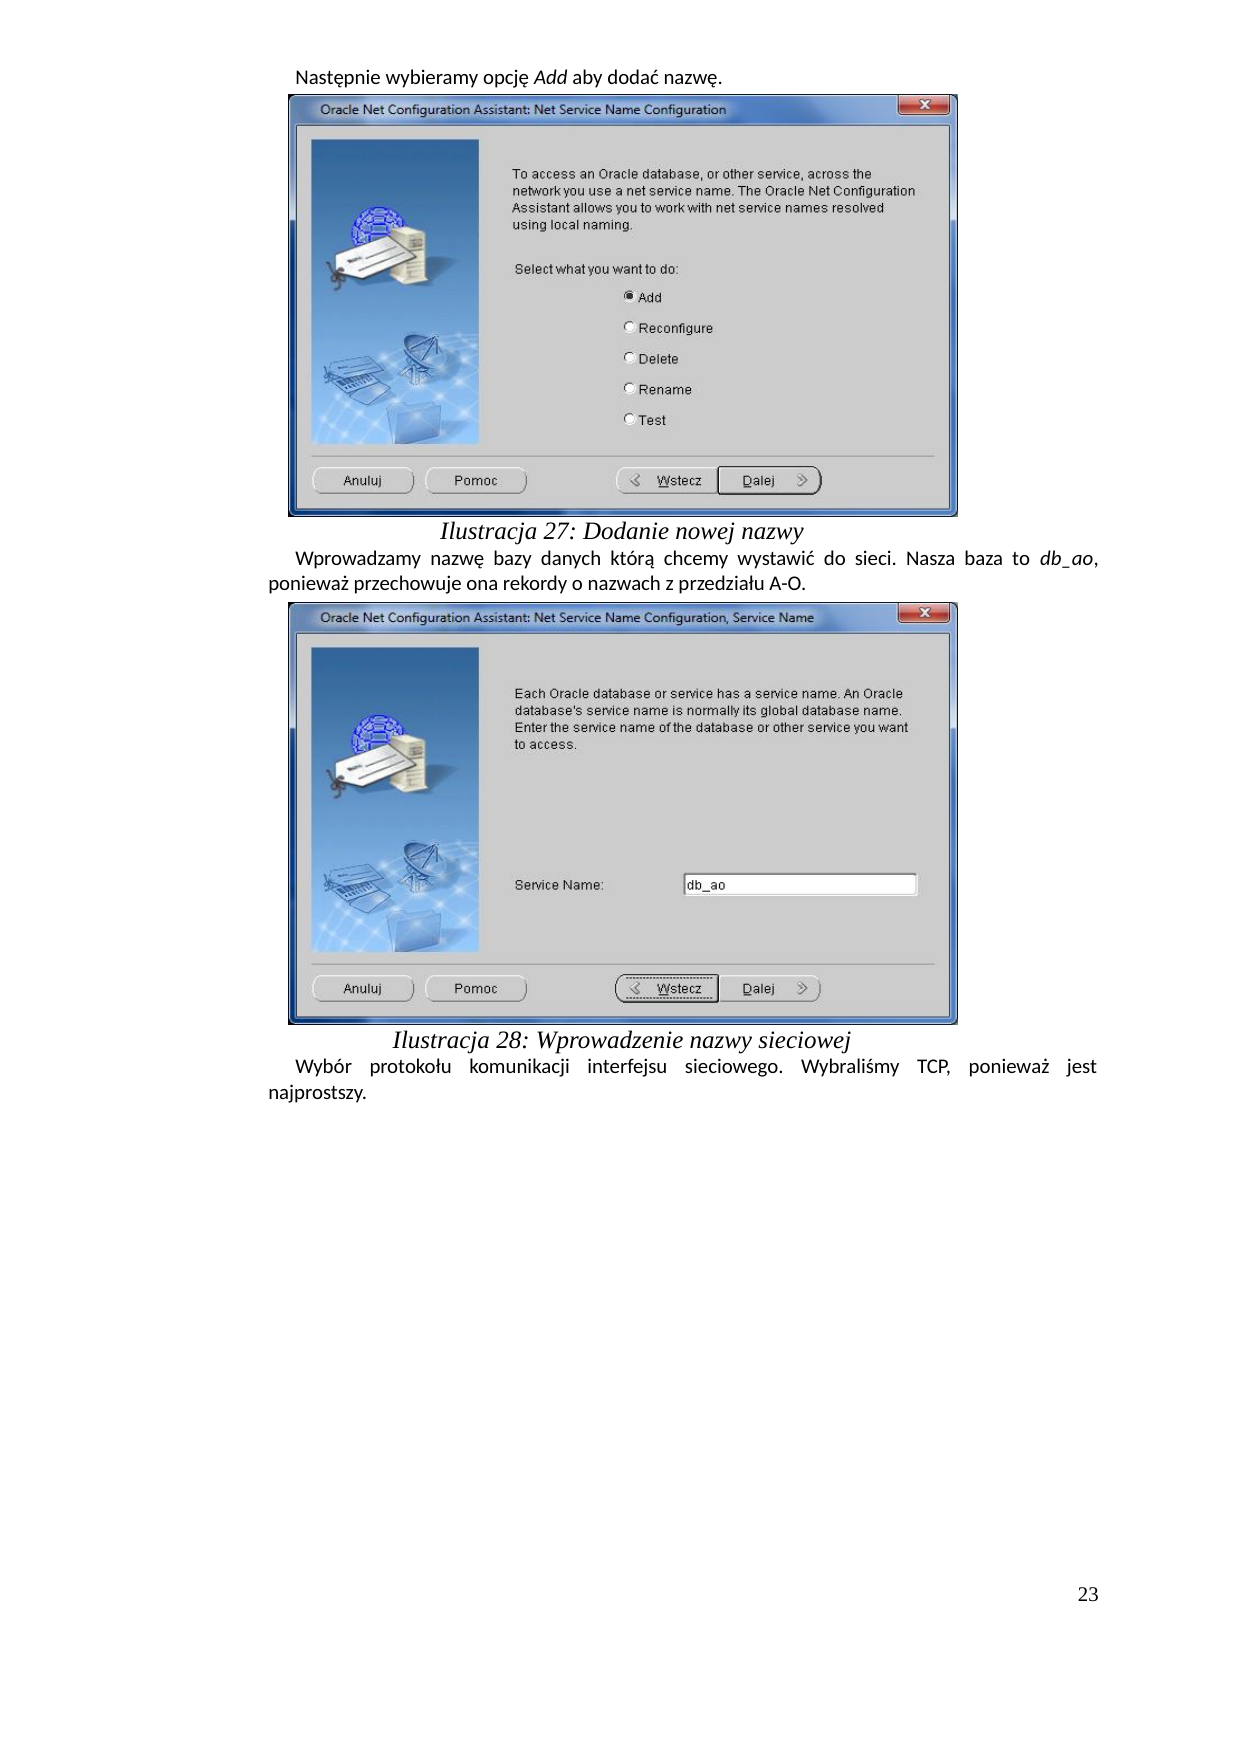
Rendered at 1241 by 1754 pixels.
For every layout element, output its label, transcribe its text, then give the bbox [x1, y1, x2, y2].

picture [288, 94, 958, 517]
text Ilustracja 28: Wprowadzenie nazwy sieciowej [289, 1025, 957, 1053]
text Następnie wybieramy opcję Add aby dodać nazwę. [268, 64, 1098, 89]
text Wybór protokołu komunikacji interfejsu sieciowego. Wybraliśmy TCP, ponieważ jest najprostszy. [268, 596, 1098, 1104]
picture [288, 602, 958, 1025]
text Ilustracja 27: Dodanie nowej nazwy [289, 517, 957, 545]
text Wprowadzamy nazwę bazy danych którą chcemy wystawić do sieci. Nasza baza to db_ao, ponieważ przechowuje ona rekordy o nazwach z przedziału A-O. [268, 89, 1098, 596]
